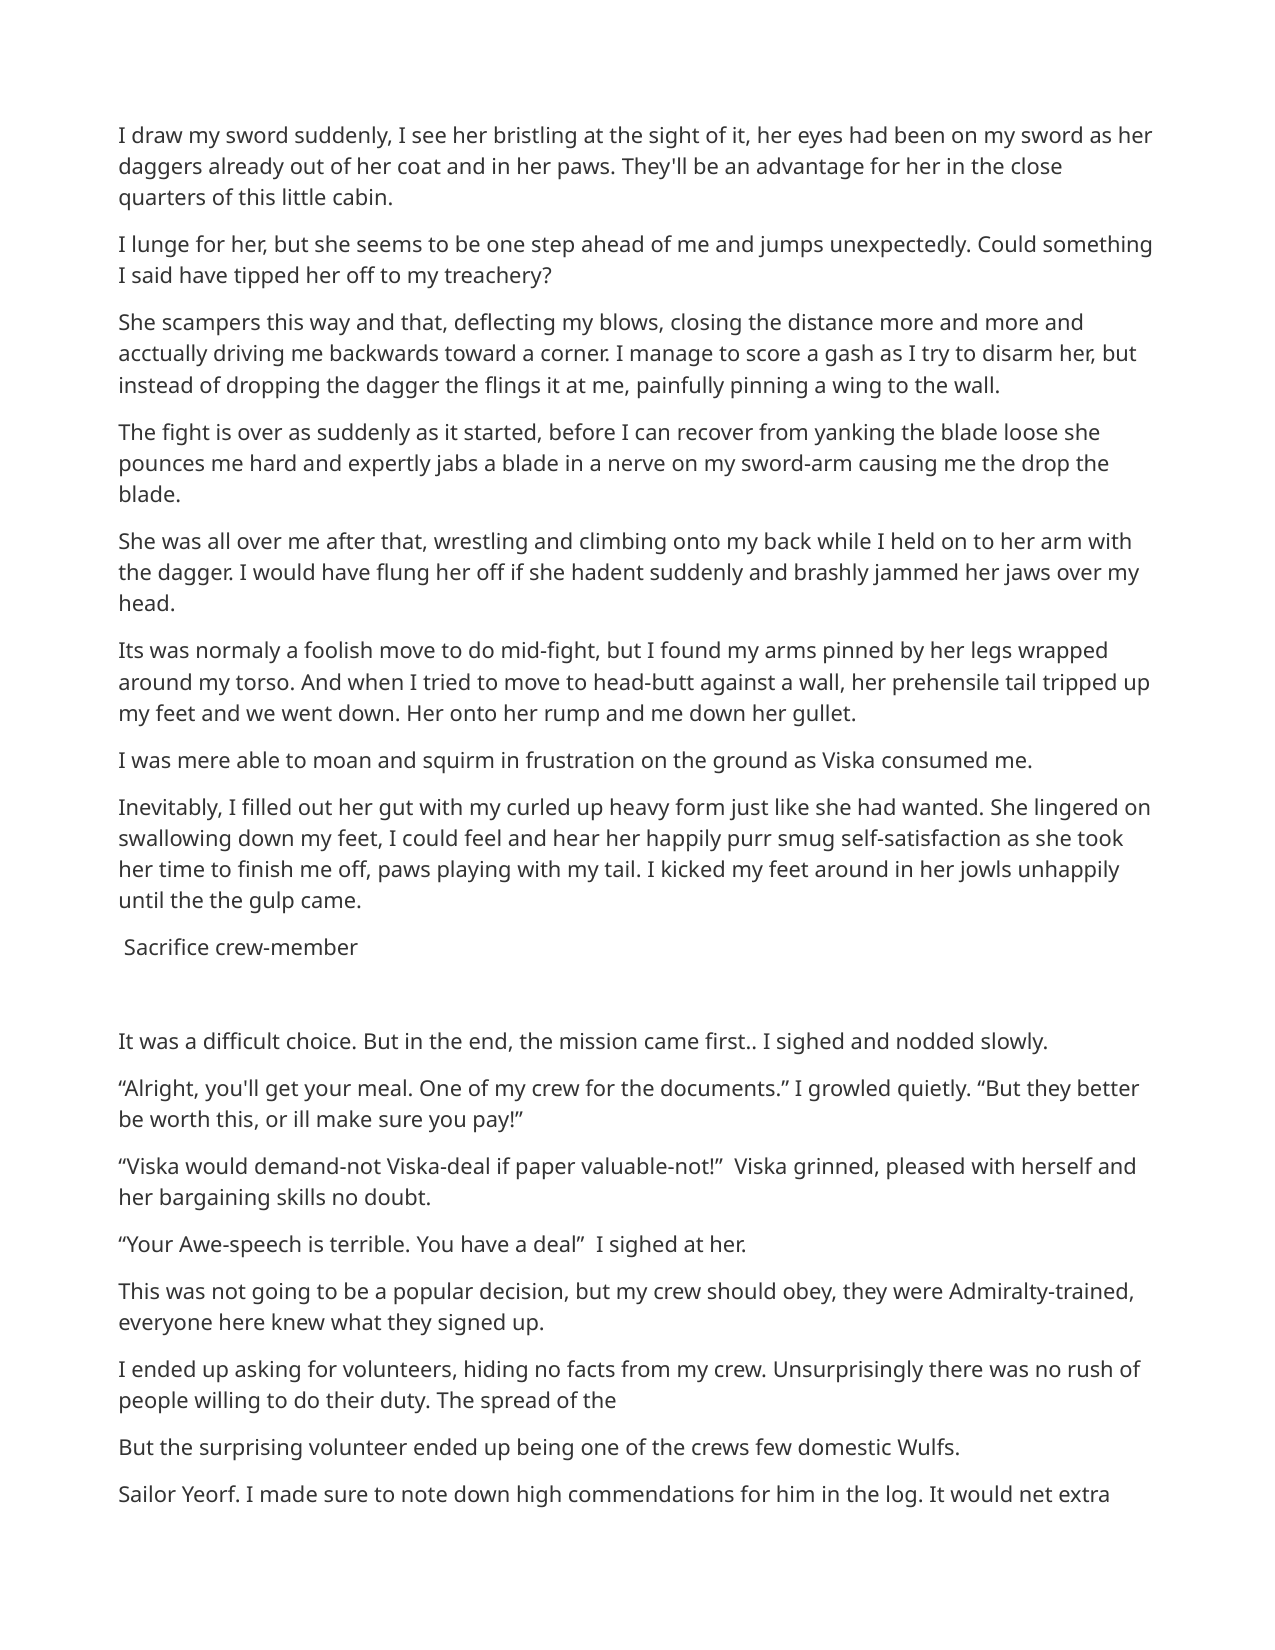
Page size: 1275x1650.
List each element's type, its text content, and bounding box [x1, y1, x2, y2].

text “Viska would demand-not Viska-deal if paper valuable-not!” Viska grinned, pleased with herself and her bargaining skills no doubt. [118, 1149, 1157, 1212]
text The fight is over as suddenly as it started, before I can recover from yanking the blade loose she pounces me hard and expertly jabs a blade in a nerve on my sword-arm causing me the drop the blade. [118, 415, 1157, 509]
text I draw my sword suddenly, I see her bristling at the sight of it, her eyes had been on my sword as her daggers already out of her coat and in her paws. They'll be an advantage for her in the close quarters of this little cabin. [118, 118, 1157, 212]
text I was mere able to moan and squirm in frustration on the ground as Viska consumed me. [118, 743, 1157, 774]
text I lunge for her, but she seems to be one step ahead of me and jumps unexpectedly. Could something I said have tipped her off to my treachery? [118, 227, 1157, 290]
text “Your Awe-speech is terrible. You have a deal” I sighed at her. [118, 1227, 1157, 1259]
text “Alright, you'll get your meal. One of my crew for the documents.” I growled quietly. “But they better be worth this, or ill make sure you pay!” [118, 1071, 1157, 1134]
text Sailor Yeorf. I made sure to note down high commendations for him in the log. It would net extra [118, 1477, 1157, 1509]
text Sacrifice crew-member [118, 931, 1157, 962]
text This was not going to be a popular decision, but my crew should obey, they were Admiralty-trained, everyone here knew what they signed up. [118, 1274, 1157, 1337]
text I ended up asking for volunteers, hiding no facts from my crew. Unsurprisingly there was no rush of people willing to do their duty. The spread of the [118, 1352, 1157, 1415]
text Inevitably, I filled out her gut with my curled up heavy form just like she had wanted. She lingered on swallowing down my feet, I could feel and hear her happily purr smug self-satisfaction as she took her time to finish me off, paws playing with my tail. I kicked my feet around in her jowls unhappily until the the gulp came. [118, 790, 1157, 915]
text But the surprising volunteer ended up being one of the crews few domestic Wulfs. [118, 1431, 1157, 1462]
text Its was normaly a foolish move to do mid-fight, but I found my arms pinned by her legs wrapped around my torso. And when I tried to move to head-butt against a wall, her prehensile tail tripped up my feet and we went down. Her onto her rump and me down her gullet. [118, 634, 1157, 727]
text She was all over me after that, wrestling and climbing onto my back while I held on to her arm with the dagger. I would have flung her off if she hadent suddenly and brashly jammed her jaws over my head. [118, 524, 1157, 618]
text It was a difficult choice. But in the end, the mission came first.. I sighed and nodded slowly. [118, 1024, 1157, 1056]
text She scampers this way and that, deflecting my blows, closing the distance more and more and acctually driving me backwards toward a corner. I manage to score a gash as I try to disarm her, but instead of dropping the dagger the flings it at me, painfully pinning a wing to the wall. [118, 306, 1157, 399]
